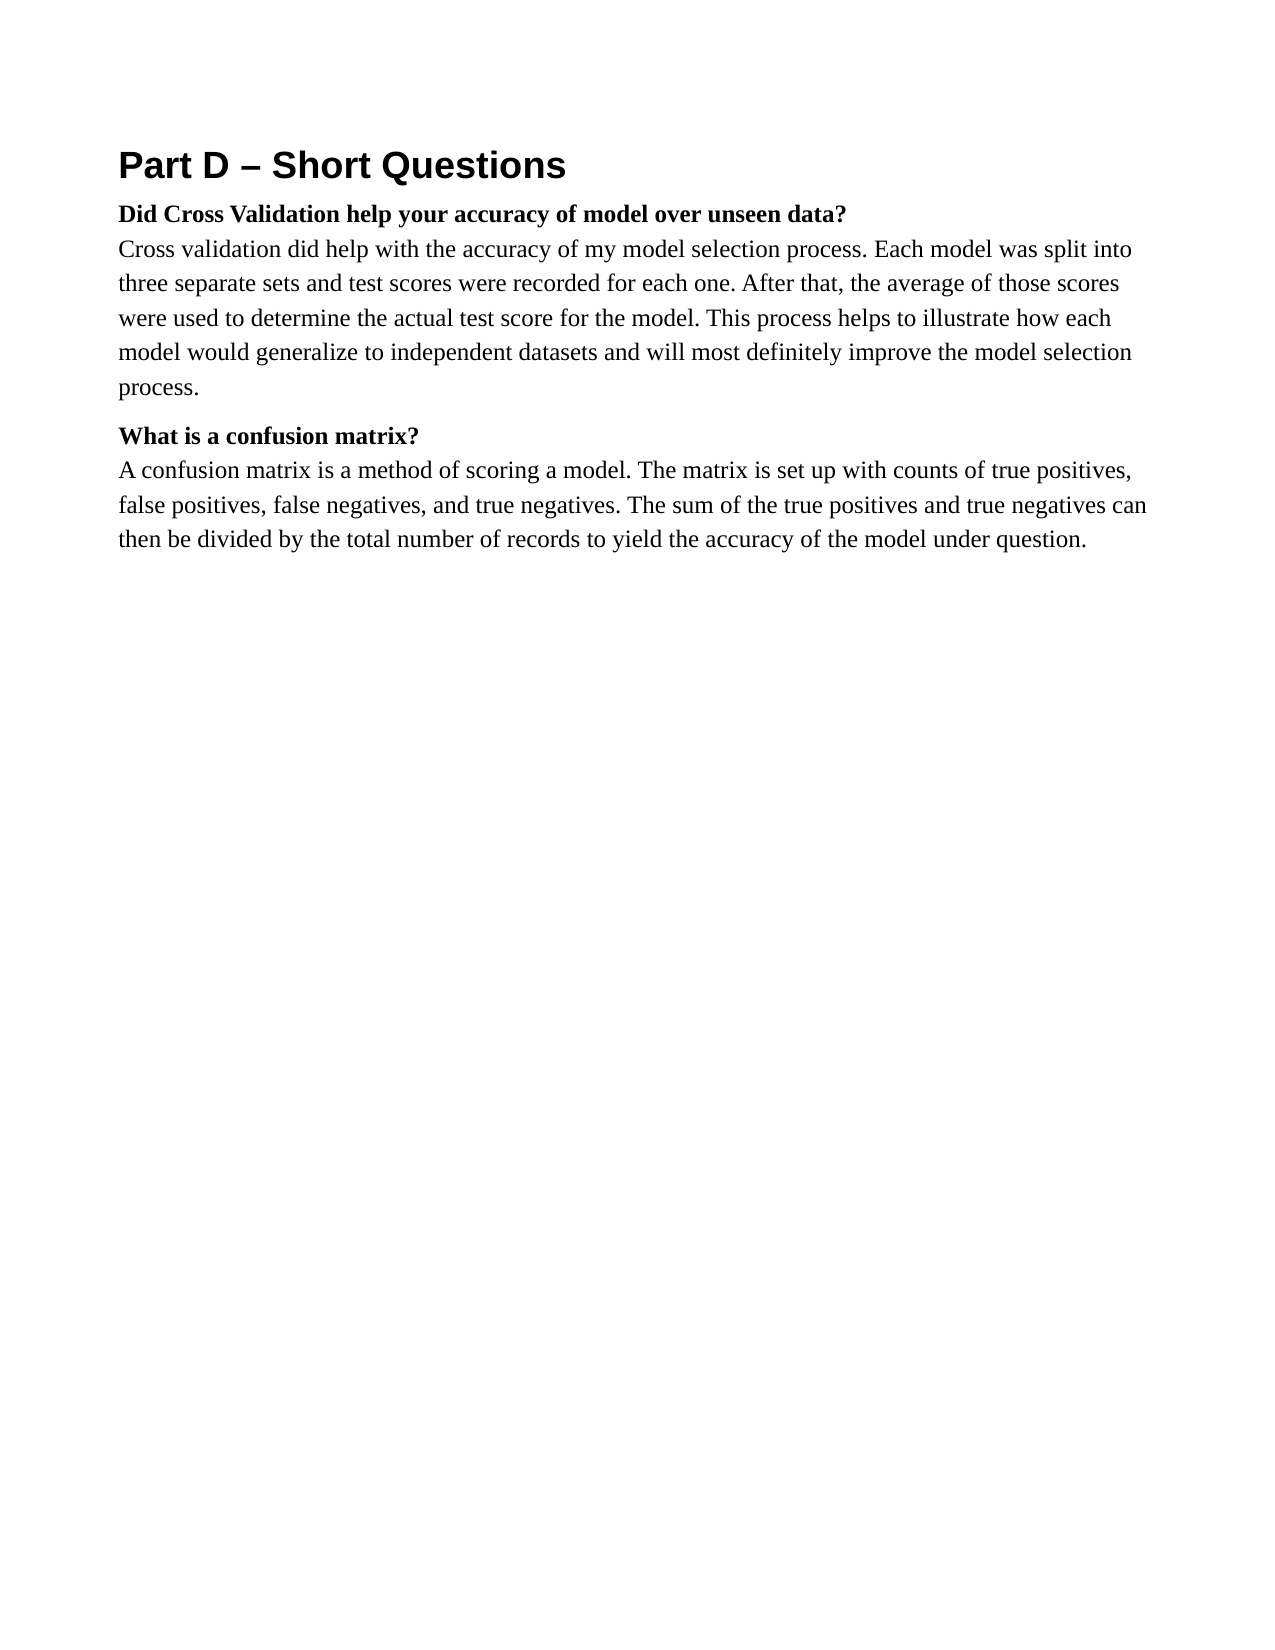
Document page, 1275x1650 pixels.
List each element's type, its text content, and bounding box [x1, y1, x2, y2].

text Did Cross Validation help your accuracy of model over unseen data? Cross validation did help with the accuracy of my model selection process. Each model was split into three separate sets and test scores were recorded for each one. After that, the average of those scores were used to determine the actual test score for the model. This process helps to illustrate how each model would generalize to independent datasets and will most definitely improve the model selection process. [118, 199, 1157, 400]
subtitle Part D – Short Questions [118, 143, 1157, 187]
text What is a confusion matrix? A confusion matrix is a method of scoring a model. The matrix is set up with counts of true positives, false positives, false negatives, and true negatives. The sum of the true positives and true negatives can then be divided by the total number of records to yield the accuracy of the model under question. [118, 421, 1157, 553]
